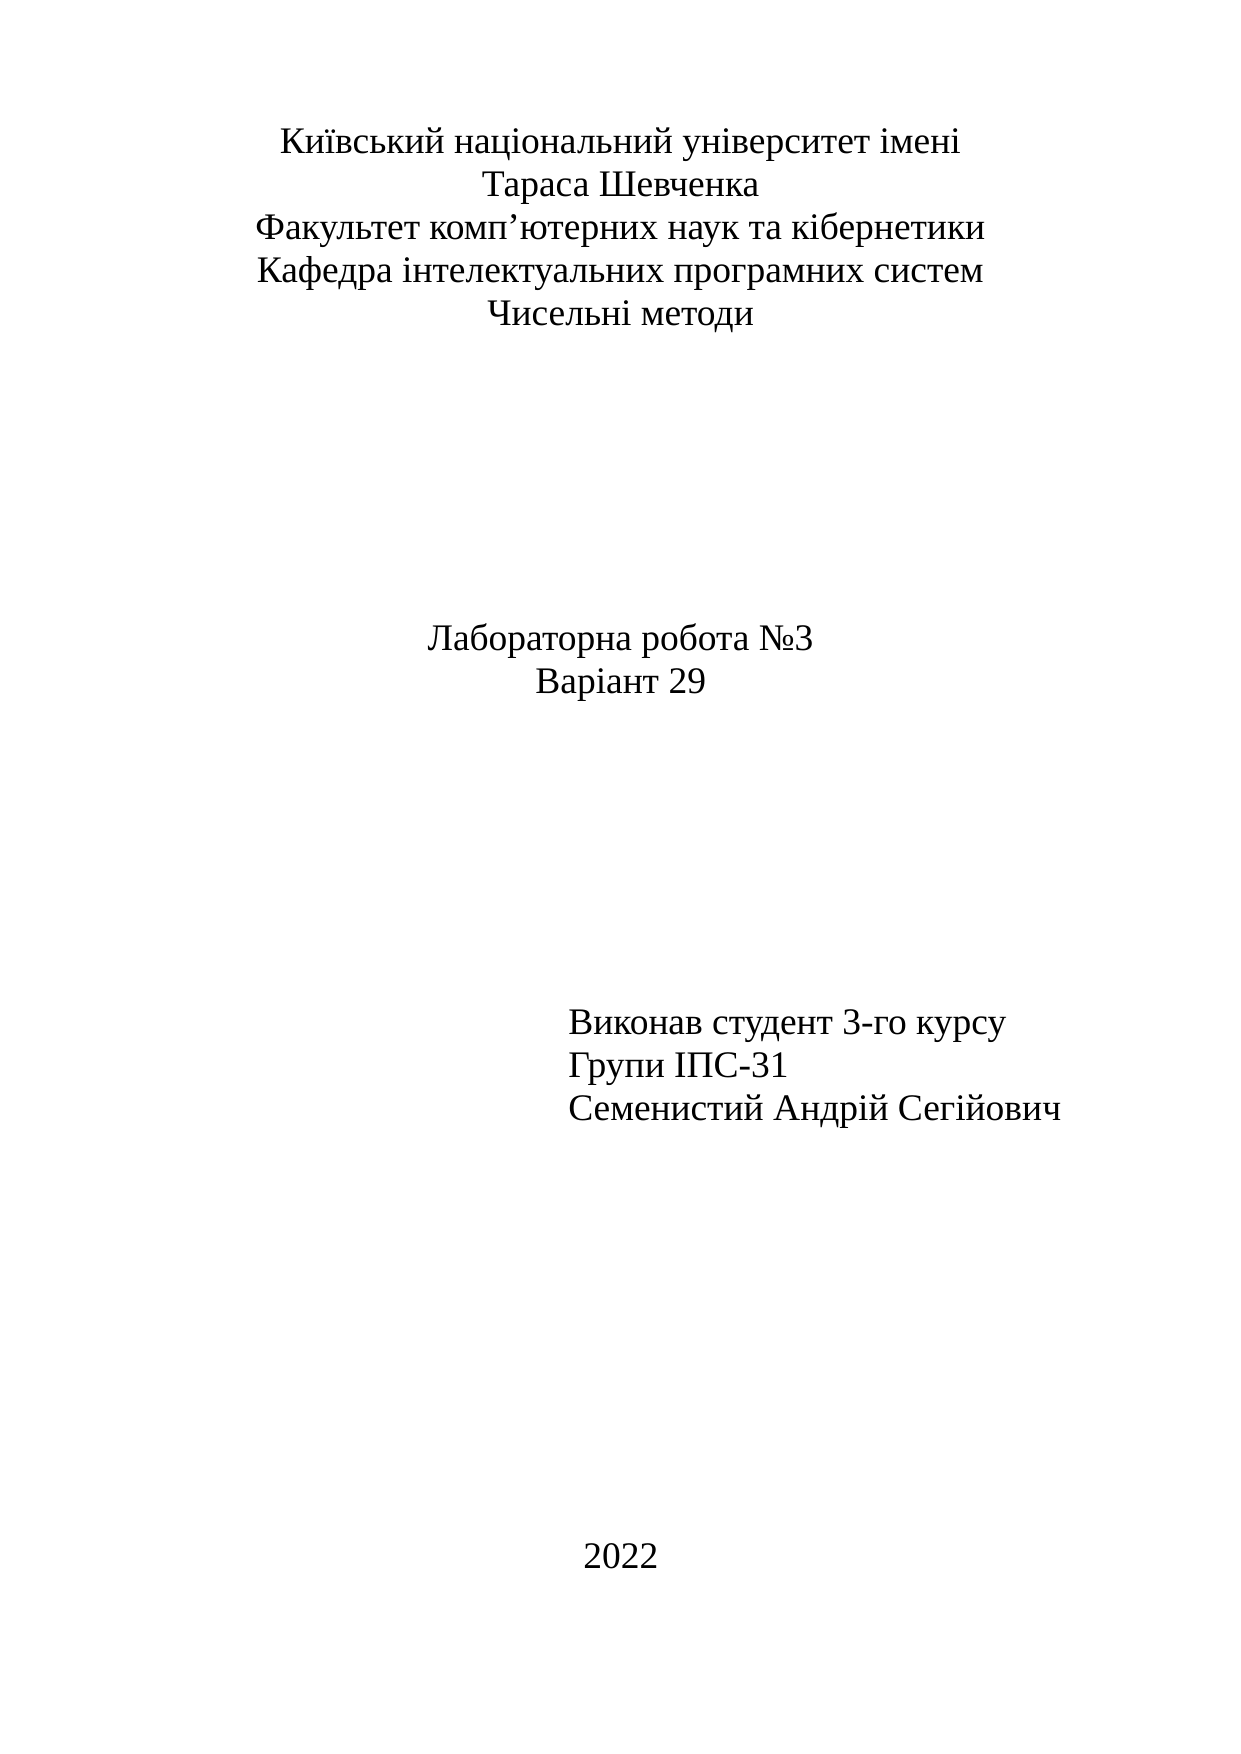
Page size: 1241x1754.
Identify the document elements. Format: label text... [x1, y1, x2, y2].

table_cell [118, 999, 568, 1534]
table_header Київський національний університет імені Тараса Шевченка Факультет комп’ютерних наук та кібернетики Кафедра інтелектуальних програмних систем Чисельні методи [118, 118, 1123, 615]
table_cell Лабораторна робота №3 Варіант 29 [118, 615, 1123, 999]
table_cell Виконав студент 3-го курсу Групи ІПС-31 Семенистий Андрій Сегійович [568, 999, 1123, 1534]
table_cell 2022 [118, 1534, 1123, 1590]
